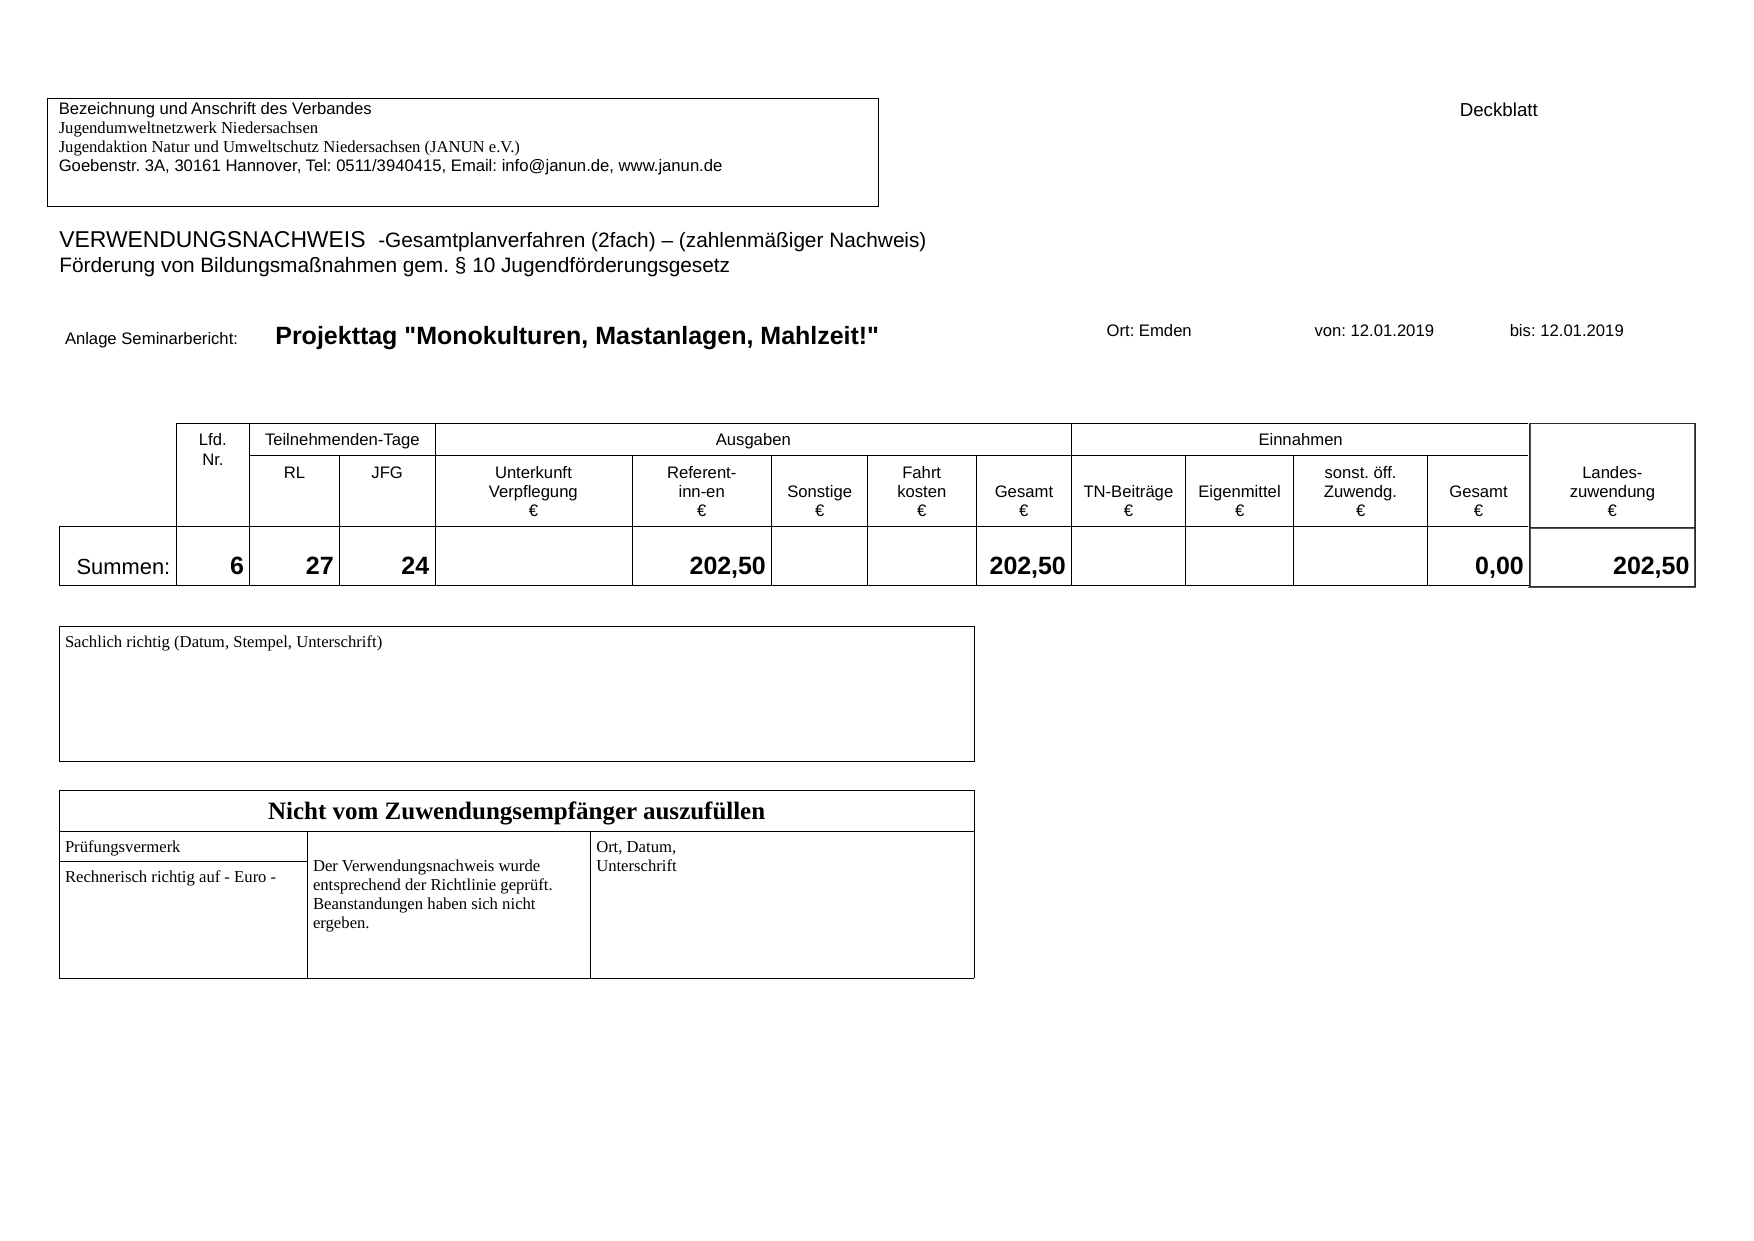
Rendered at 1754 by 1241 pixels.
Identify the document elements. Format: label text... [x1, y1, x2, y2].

table_cell JFG [340, 456, 435, 526]
table_header Nicht vom Zuwendungsempfänger auszufüllen [60, 791, 974, 831]
table_cell 6 [177, 527, 249, 585]
table_cell Fahrt kosten € [868, 456, 976, 526]
table_cell Prüfungsvermerk [60, 832, 307, 861]
table_cell Gesamt € [977, 456, 1071, 526]
table_cell Unterkunft Verpflegung € [436, 456, 632, 526]
table_header Lfd. Nr. [177, 424, 249, 526]
table_cell [1072, 527, 1185, 585]
table_cell Referent- inn-en € [633, 456, 771, 526]
table_cell Rechnerisch richtig auf - Euro - [60, 862, 307, 978]
table_header Projekttag "Monokulturen, Mastanlagen, Mahlzeit!" [270, 315, 1101, 355]
table_header von: 12.01.2019 [1309, 315, 1504, 355]
table_header Anlage Seminarbericht: [59, 315, 269, 355]
text VERWENDUNGSNACHWEIS -Gesamtplanverfahren (2fach) – (zahlenmäßiger Nachweis) [59, 226, 1695, 253]
table_cell Summen: [60, 527, 176, 585]
table_header [59, 423, 176, 526]
table_header bis: 12.01.2019 [1504, 315, 1695, 355]
table_cell [1294, 527, 1427, 585]
table_cell sonst. öff. Zuwendg. € [1294, 456, 1427, 526]
table_cell Eigenmittel € [1186, 456, 1293, 526]
table_cell RL [250, 456, 339, 526]
table_cell [868, 527, 976, 585]
table_cell Der Verwendungsnachweis wurde entsprechend der Richtlinie geprüft. Beanstandungen haben sich nicht ergeben. [308, 832, 590, 978]
table_cell 27 [250, 527, 339, 585]
table_header Einnahmen [1072, 424, 1528, 455]
table_cell TN-Beiträge € [1072, 456, 1185, 526]
table_cell 202,50 [1531, 529, 1694, 585]
table_cell 24 [340, 527, 435, 585]
table_header [879, 98, 1438, 206]
table_cell Ort, Datum, Unterschrift [591, 832, 974, 978]
table_cell [1186, 527, 1293, 585]
table_header Teilnehmenden-Tage [250, 424, 435, 455]
table_header Deckblatt [1438, 98, 1711, 206]
text Förderung von Bildungsmaßnahmen gem. § 10 Jugendförderungsgesetz [59, 253, 1695, 277]
table_cell 0,00 [1428, 527, 1528, 585]
table_header Sachlich richtig (Datum, Stempel, Unterschrift) [60, 627, 974, 761]
table_header Ort: Emden [1101, 315, 1309, 355]
table_cell Gesamt € [1428, 456, 1528, 526]
table_cell Sonstige € [772, 456, 867, 526]
table_cell 202,50 [977, 527, 1071, 585]
table_header Ausgaben [436, 424, 1071, 455]
table_cell 202,50 [633, 527, 771, 585]
table_header Landes- zuwendung € [1531, 425, 1694, 526]
table_cell [772, 527, 867, 585]
table_header Bezeichnung und Anschrift des Verbandes Jugendumweltnetzwerk Niedersachsen Jugendaktion Natur und Umweltschutz Niedersachsen (JANUN e.V.) Goebenstr. 3A, 30161 Hannover, Tel: 0511/3940415, Email: info@janun.de, www.janun.de [48, 99, 878, 206]
table_cell [436, 527, 632, 585]
